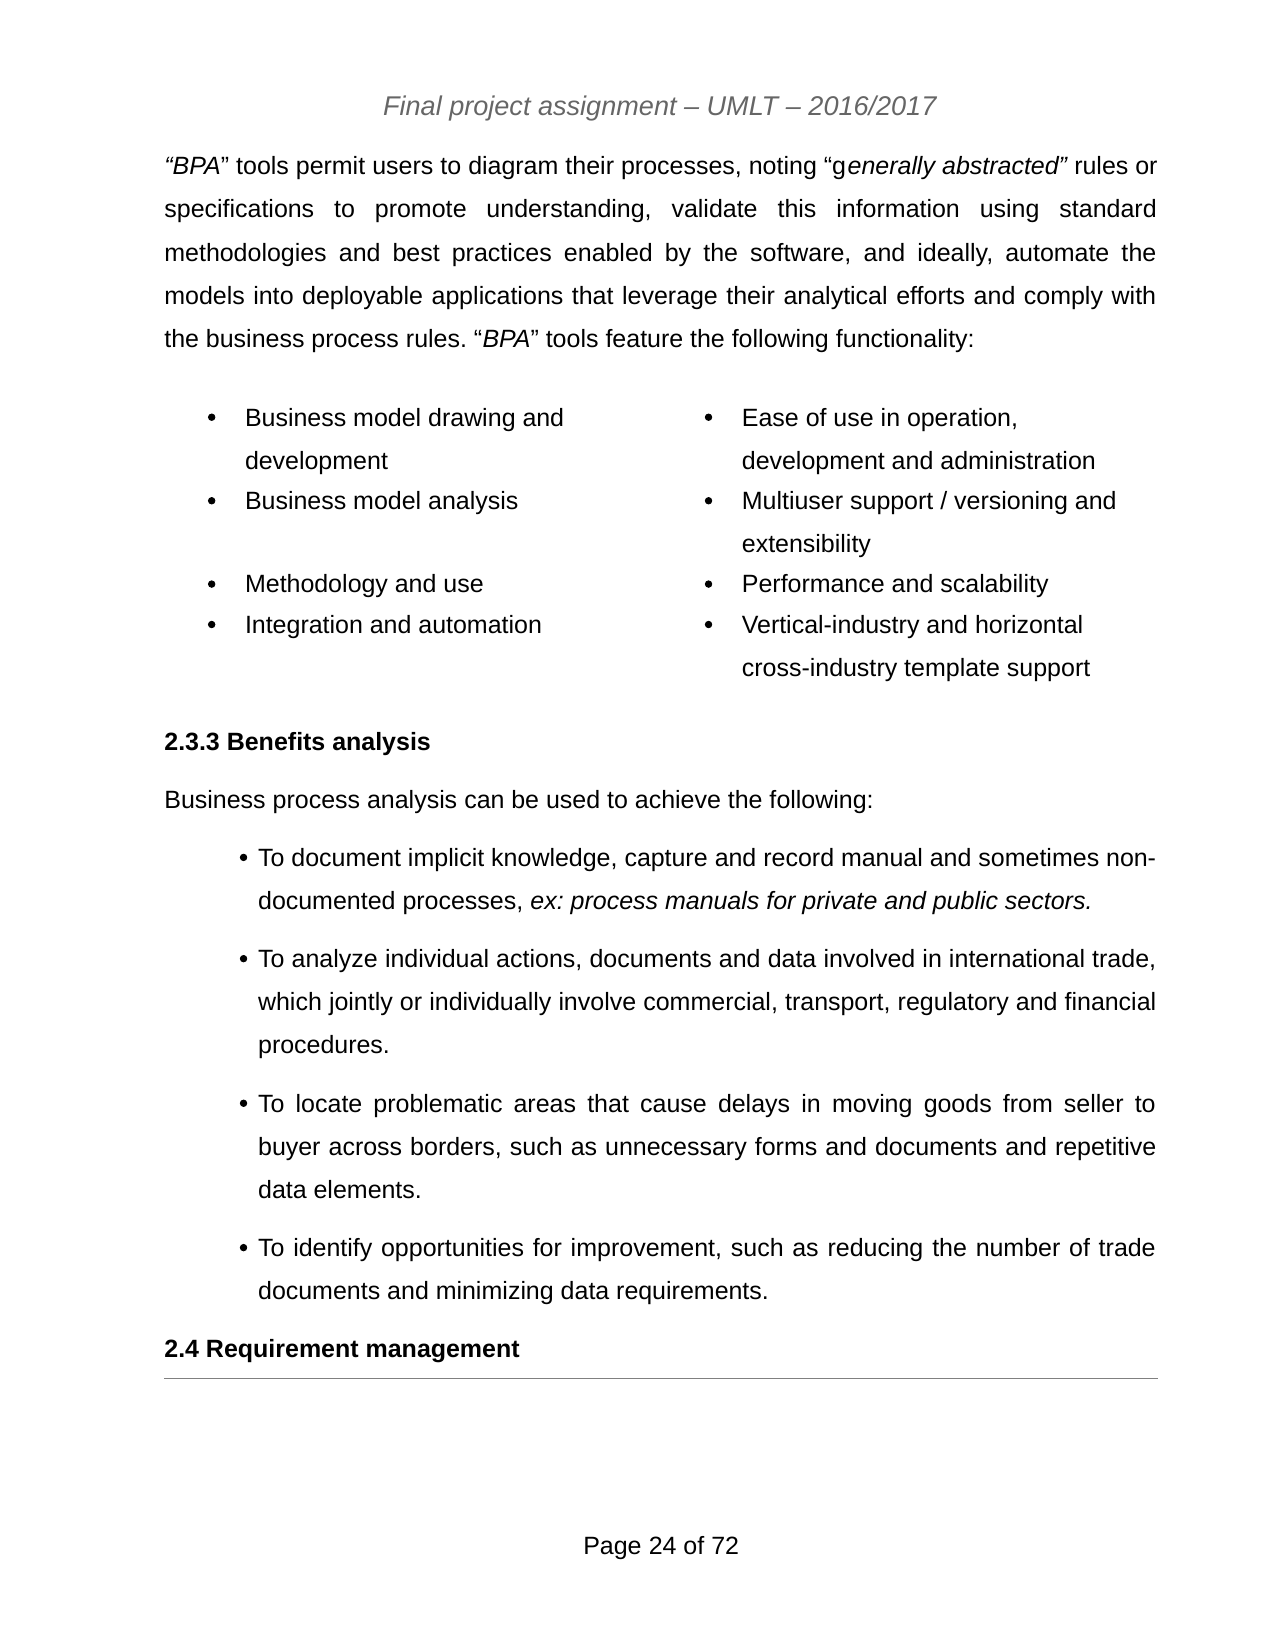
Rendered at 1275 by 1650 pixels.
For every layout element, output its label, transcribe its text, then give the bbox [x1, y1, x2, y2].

table_cell Integration and automation [164, 604, 661, 687]
table_cell Methodology and use [164, 564, 661, 604]
list To analyze individual actions, documents and data involved in international trade, which jointly or individually involve commercial, transport, regulatory and financial procedures. [239, 944, 1158, 1059]
list To locate problematic areas that cause delays in moving goods from seller to buyer across borders, such as unnecessary forms and documents and repetitive data elements. [239, 1088, 1158, 1204]
table_header Ease of use in operation, development and administration [661, 397, 1158, 480]
table_cell Multiuser support / versioning and extensibility [661, 480, 1158, 564]
subtitle 2.3.3 Benefits analysis [164, 726, 1158, 755]
list To identify opportunities for improvement, such as reducing the number of trade documents and minimizing data requirements. [239, 1233, 1158, 1305]
table_cell Vertical-industry and horizontal cross-industry template support [661, 604, 1158, 687]
text “BPA” tools permit users to diagram their processes, noting “generally abstracted” rules or specifications to promote understanding, validate this information using standard methodologies and best practices enabled by the software, and ideally, automate the models into deployable applications that leverage their analytical efforts and comply with the business process rules. “BPA” tools feature the following functionality: [164, 151, 1158, 352]
text Business process analysis can be used to achieve the following: [164, 784, 1158, 813]
table_header Business model drawing and development [164, 397, 661, 480]
list To document implicit knowledge, capture and record manual and sometimes non-documented processes, ex: process manuals for private and public sectors. [239, 843, 1158, 915]
subtitle 2.4 Requirement management [164, 1334, 1158, 1363]
table_cell Performance and scalability [661, 564, 1158, 604]
table_cell Business model analysis [164, 480, 661, 564]
